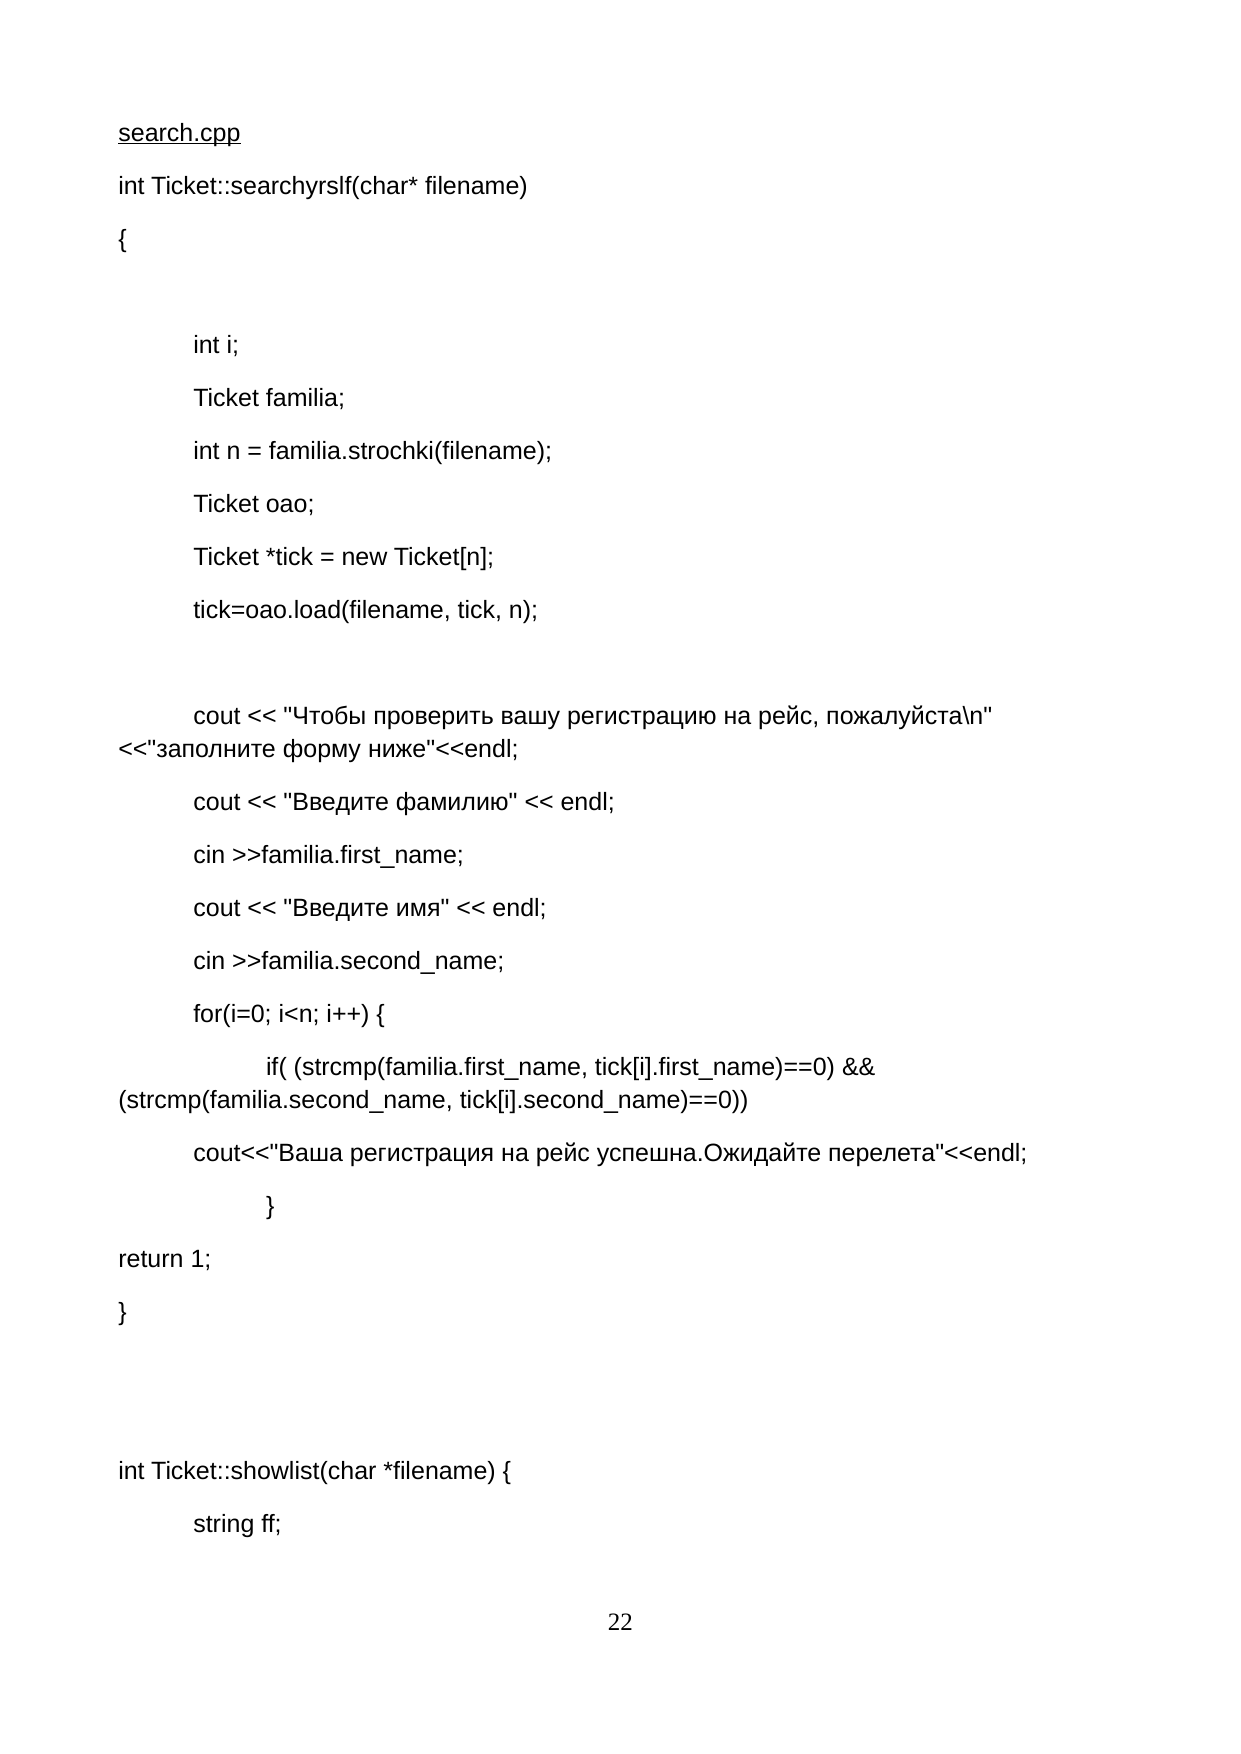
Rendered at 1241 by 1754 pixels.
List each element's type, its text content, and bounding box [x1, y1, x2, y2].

text search.cpp [118, 118, 1122, 147]
text int n = familia.strochki(filename); [118, 436, 1122, 465]
text if( (strcmp(familia.first_name, tick[i].first_name)==0) && (strcmp(familia.second_name, tick[i].second_name)==0)) [118, 1052, 1122, 1114]
text for(i=0; i<n; i++) { [118, 999, 1122, 1028]
text cin >>familia.first_name; [118, 840, 1122, 869]
text cout << "Введите фамилию" << endl; [118, 787, 1122, 816]
text cin >>familia.second_name; [118, 946, 1122, 975]
text { [118, 224, 1122, 253]
text cout << "Введите имя" << endl; [118, 893, 1122, 922]
text cout << "Чтобы проверить вашу регистрацию на рейс, пожалуйста\n" <<"заполните форму ниже"<<endl; [118, 701, 1122, 763]
text return 1; [118, 1244, 1122, 1273]
text int Ticket::showlist(char *filename) { [118, 1456, 1122, 1485]
text tick=oao.load(filename, tick, n); [118, 595, 1122, 624]
text Ticket familia; [118, 383, 1122, 412]
text } [118, 1297, 1122, 1326]
text int Ticket::searchyrslf(char* filename) [118, 171, 1122, 200]
text int i; [118, 330, 1122, 359]
text Ticket oao; [118, 489, 1122, 518]
text } [118, 1191, 1122, 1220]
text string ff; [118, 1509, 1122, 1538]
text Ticket *tick = new Ticket[n]; [118, 542, 1122, 571]
text cout<<"Ваша регистрация на рейс успешна.Ожидайте перелета"<<endl; [118, 1138, 1122, 1167]
